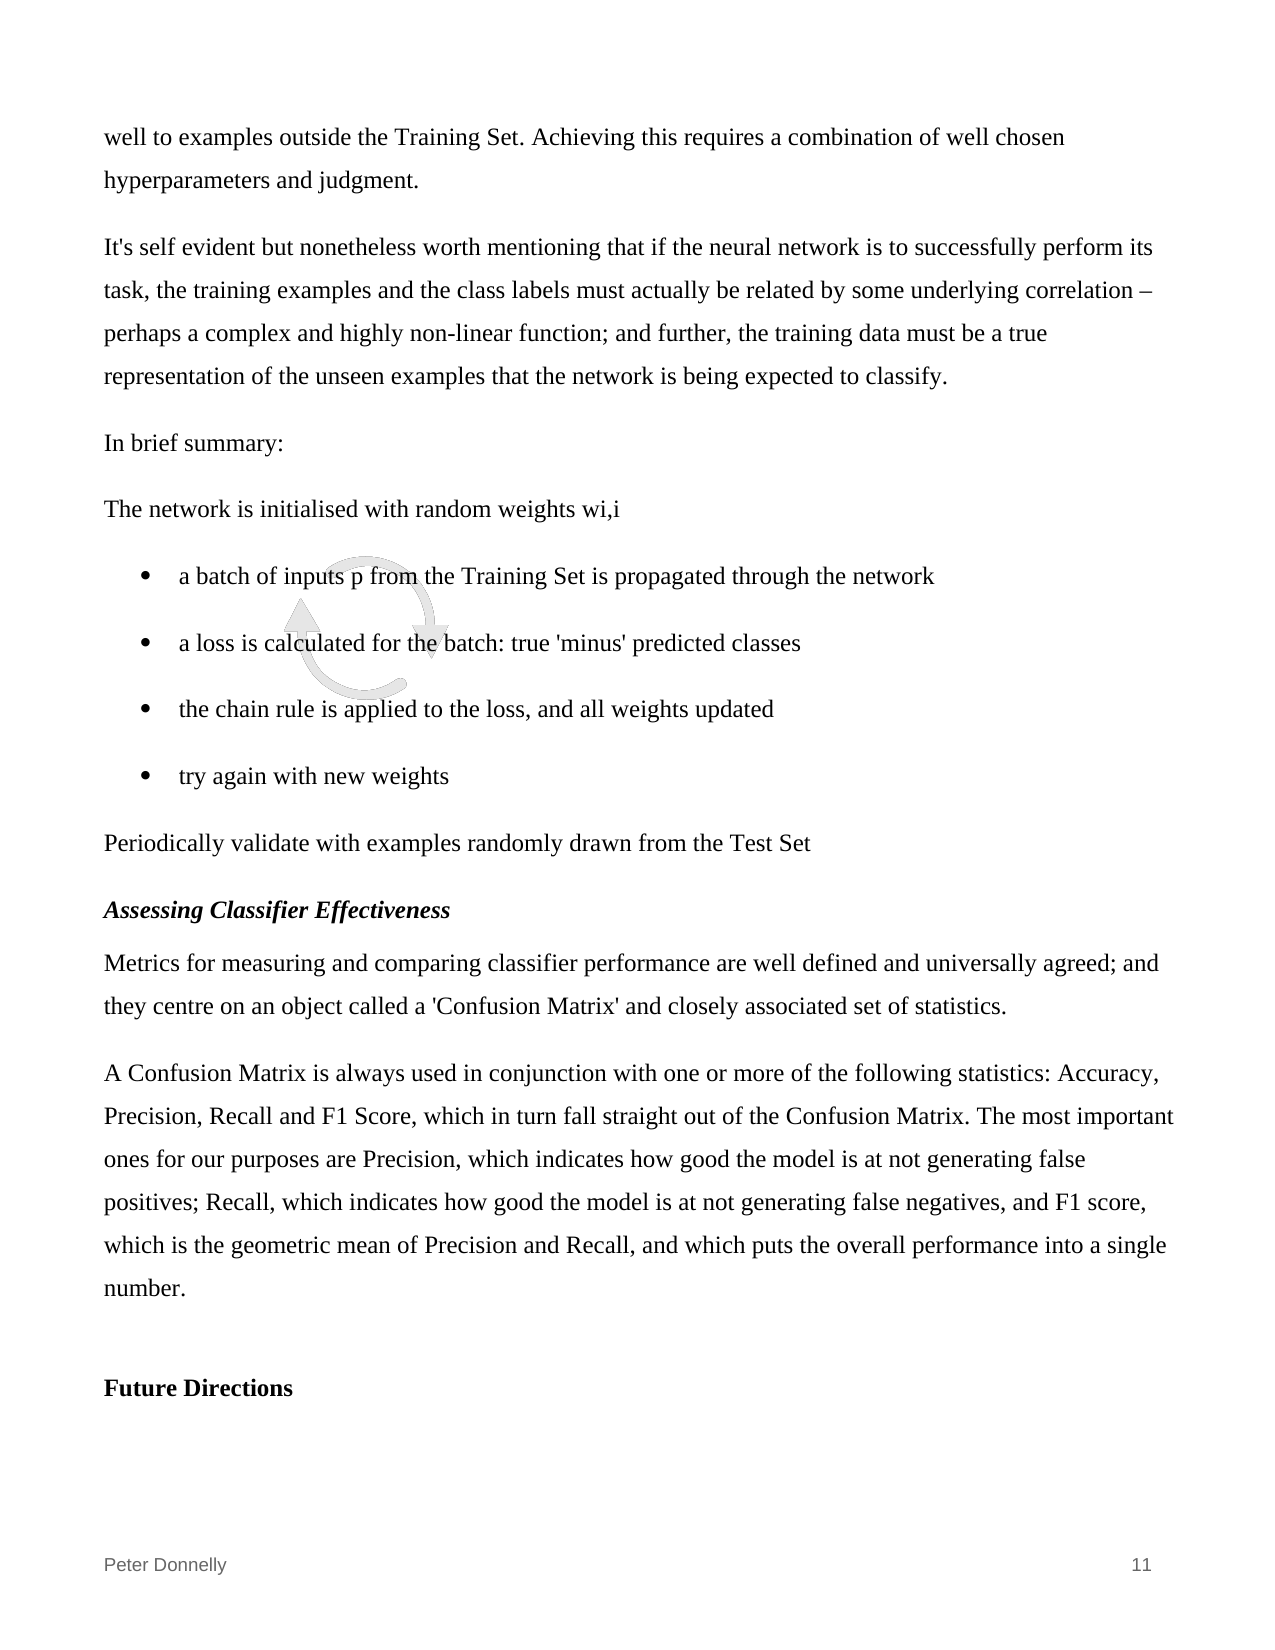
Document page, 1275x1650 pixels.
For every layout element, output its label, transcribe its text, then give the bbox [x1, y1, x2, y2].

list a loss is calculated for the batch: true 'minus' predicted classes [450, 628, 1181, 656]
text The network is initialised with random weights wi,i [103, 494, 1181, 523]
text In brief summary: [103, 428, 1181, 456]
list a loss is calculated for the batch: true 'minus' predicted classes [141, 628, 282, 656]
picture [282, 544, 450, 712]
text well to examples outside the Training Set. Achieving this requires a combination of well chosen hyperparameters and judgment. [103, 122, 1181, 194]
text It's self evident but nonetheless worth mentioning that if the neural network is to successfully perform its task, the training examples and the class labels must actually be related by some underlying correlation – perhaps a complex and highly non-linear function; and further, the training data must be a true representation of the unseen examples that the network is being expected to classify. [103, 232, 1181, 390]
list a batch of inputs p from the Training Set is propagated through the network [450, 561, 1181, 590]
subtitle Future Directions [103, 1373, 1181, 1401]
text A Confusion Matrix is always used in conjunction with one or more of the following statistics: Accuracy, Precision, Recall and F1 Score, which in turn fall straight out of the Confusion Matrix. The most important ones for our purposes are Precision, which indicates how good the model is at not generating false positives; Recall, which indicates how good the model is at not generating false negatives, and F1 score, which is the geometric mean of Precision and Recall, and which puts the overall performance into a single number. [103, 1058, 1181, 1302]
text Periodically validate with examples randomly drawn from the Test Set [103, 828, 1181, 856]
subtitle Assessing Classifier Effectiveness [103, 895, 1181, 924]
list a batch of inputs p from the Training Set is propagated through the network [141, 561, 282, 590]
text Metrics for measuring and comparing classifier performance are well defined and universally agreed; and they centre on an object called a 'Confusion Matrix' and closely associated set of statistics. [103, 948, 1181, 1020]
list the chain rule is applied to the loss, and all weights updated [141, 694, 1181, 723]
list try again with new weights [141, 761, 1181, 790]
